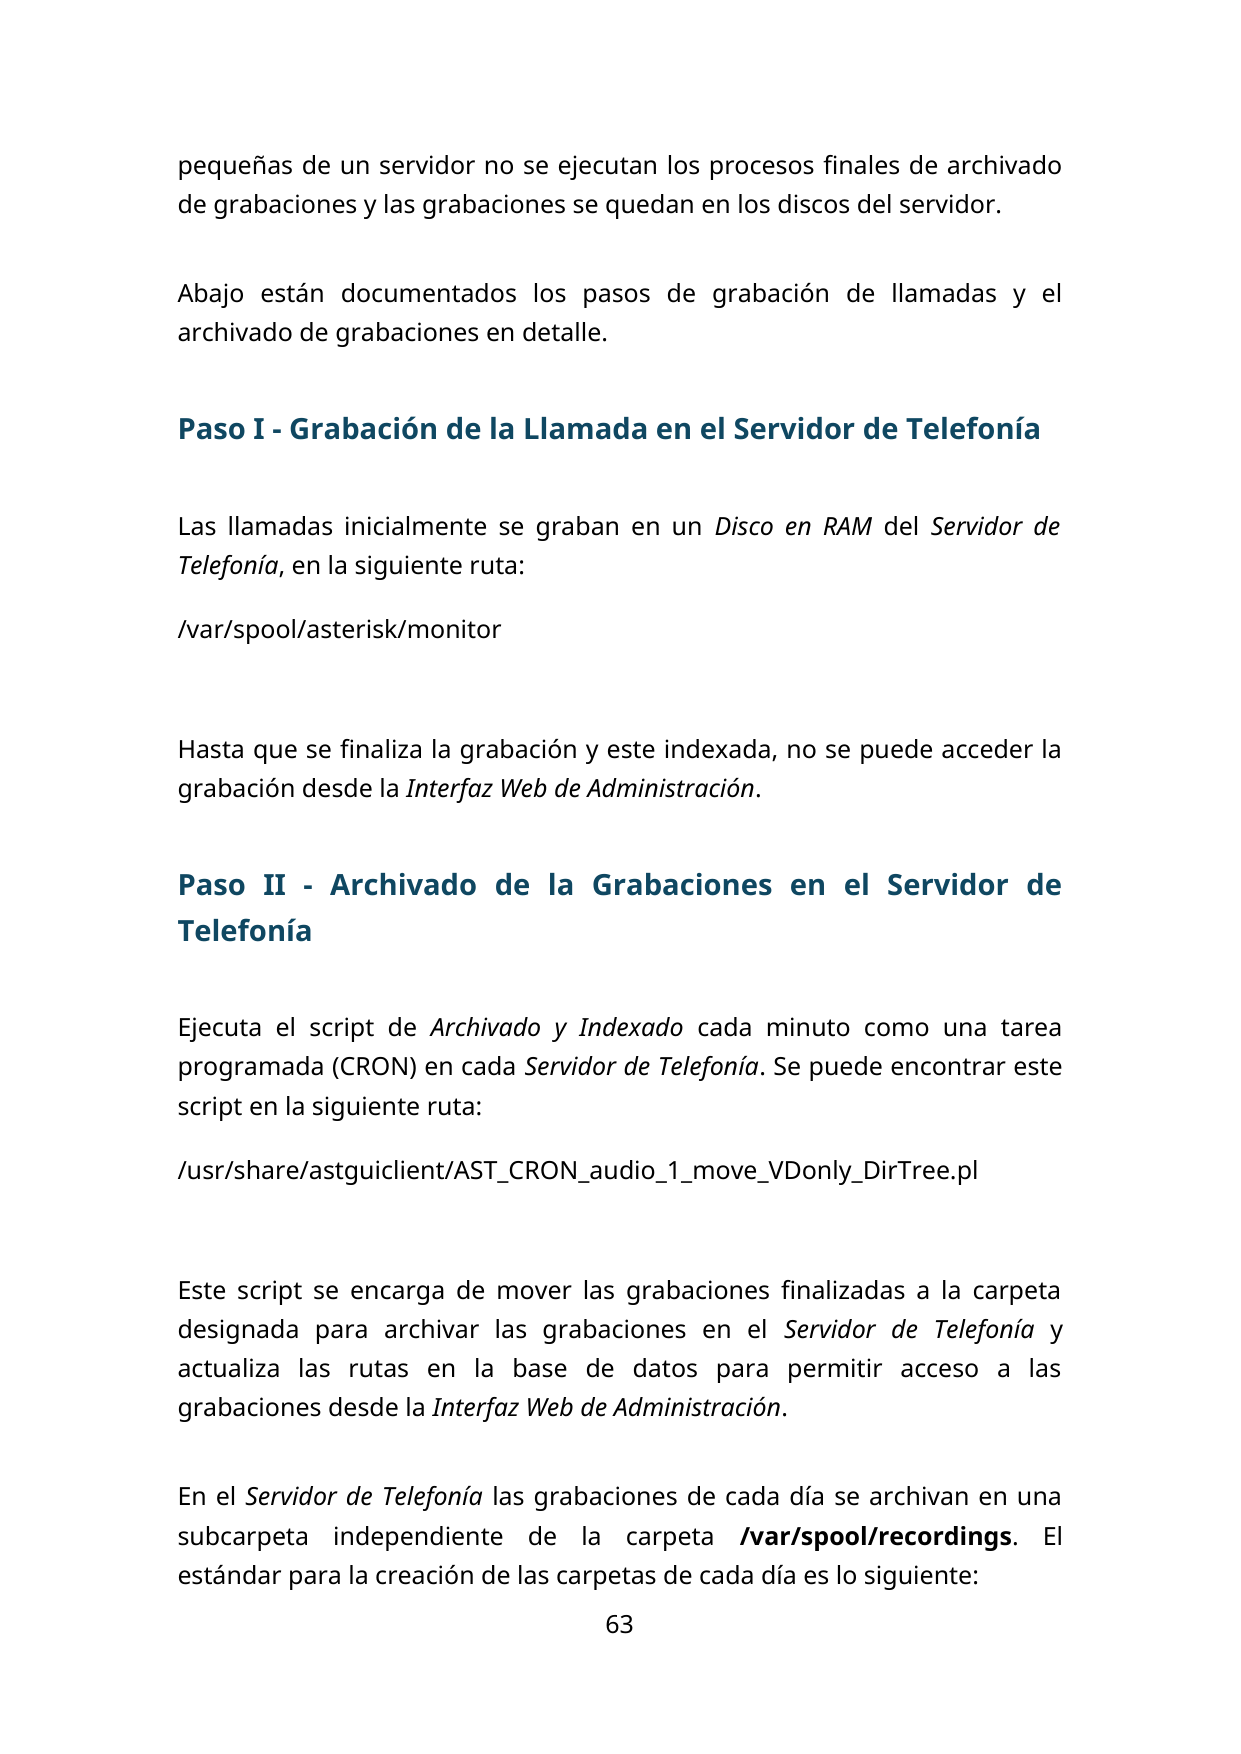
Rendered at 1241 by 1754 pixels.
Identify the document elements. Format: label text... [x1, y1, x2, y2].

text Las llamadas inicialmente se graban en un Disco en RAM del Servidor de Telefonía, en la siguiente ruta: [177, 508, 1063, 582]
text Abajo están documentados los pasos de grabación de llamadas y el archivado de grabaciones en detalle. [177, 276, 1063, 349]
text Ejecuta el script de Archivado y Indexado cada minuto como una tarea programada (CRON) en cada Servidor de Telefonía. Se puede encontrar este script en la siguiente ruta: [177, 1010, 1063, 1122]
subtitle Paso I - Grabación de la Llamada en el Servidor de Telefonía [177, 408, 1063, 448]
subtitle Paso II - Archivado de la Grabaciones en el Servidor de Telefonía [177, 864, 1063, 950]
text /var/spool/asterisk/monitor [177, 612, 1063, 685]
text Este script se encarga de mover las grabaciones finalizadas a la carpeta designada para archivar las grabaciones en el Servidor de Telefonía y actualiza las rutas en la base de datos para permitir acceso a las grabaciones desde la Interfaz Web de Administración. [177, 1272, 1063, 1424]
text Hasta que se finaliza la grabación y este indexada, no se puede acceder la grabación desde la Interfaz Web de Administración. [177, 732, 1063, 805]
text /usr/share/astguiclient/AST_CRON_audio_1_move_VDonly_DirTree.pl [177, 1152, 1063, 1226]
text pequeñas de un servidor no se ejecutan los procesos finales de archivado de grabaciones y las grabaciones se quedan en los discos del servidor. [177, 148, 1063, 221]
text En el Servidor de Telefonía las grabaciones de cada día se archivan en una subcarpeta independiente de la carpeta /var/spool/recordings. El estándar para la creación de las carpetas de cada día es lo siguiente: [177, 1479, 1063, 1591]
